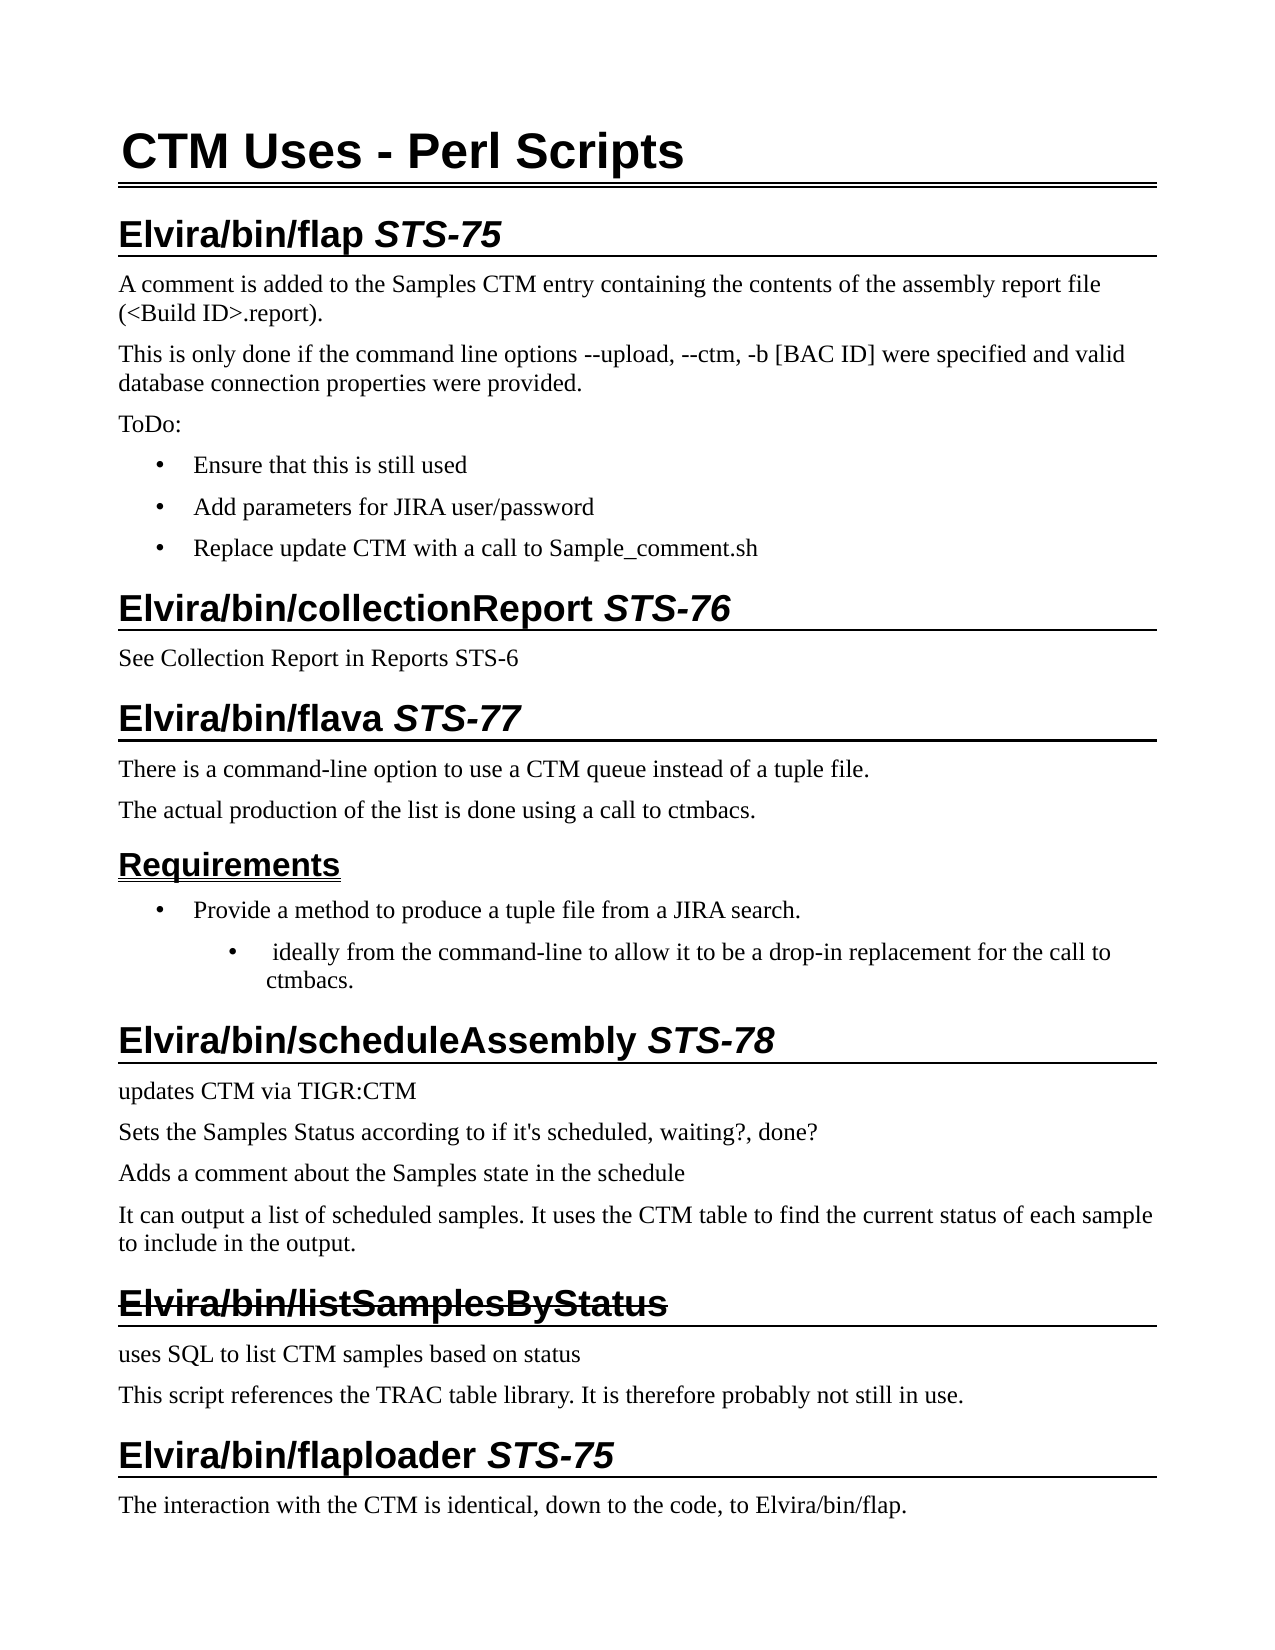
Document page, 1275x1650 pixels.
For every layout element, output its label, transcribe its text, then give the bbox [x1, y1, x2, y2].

text Adds a comment about the Samples state in the schedule [118, 1158, 1157, 1187]
text A comment is added to the Samples CTM entry containing the contents of the assembly report file (<Build ID>.report). [118, 269, 1157, 327]
text updates CTM via TIGR:CTM [118, 1076, 1157, 1105]
subtitle CTM Uses - Perl Scripts [118, 118, 1157, 182]
text The interaction with the CTM is identical, down to the code, to Elvira/bin/flap. [118, 1491, 1157, 1519]
list Replace update CTM with a call to Sample_comment.sh [156, 533, 1157, 562]
list Ensure that this is still used [156, 450, 1157, 479]
list ideally from the command-line to allow it to be a drop-in replacement for the call to ctmbacs. [228, 937, 1157, 994]
text This script references the TRAC table library. It is therefore probably not still in use. [118, 1380, 1157, 1409]
text ToDo: [118, 409, 1157, 438]
text Sets the Samples Status according to if it's scheduled, waiting?, done? [118, 1117, 1157, 1146]
subtitle Elvira/bin/collectionReport STS-76 [118, 586, 1157, 629]
text This is only done if the command line options --upload, --ctm, -b [BAC ID] were specified and valid database connection properties were provided. [118, 339, 1157, 397]
text There is a command-line option to use a CTM queue instead of a tuple file. [118, 754, 1157, 782]
subtitle Elvira/bin/flava STS-77 [118, 696, 1157, 739]
text uses SQL to list CTM samples based on status [118, 1339, 1157, 1368]
subtitle Requirements [118, 845, 1157, 883]
text See Collection Report in Reports STS-6 [118, 643, 1157, 672]
text It can output a list of scheduled samples. It uses the CTM table to find the current status of each sample to include in the output. [118, 1200, 1157, 1257]
subtitle Elvira/bin/flaploader STS-75 [118, 1433, 1157, 1476]
subtitle Elvira/bin/scheduleAssembly STS-78 [118, 1019, 1157, 1062]
list Add parameters for JIRA user/password [156, 492, 1157, 520]
text The actual production of the list is done using a call to ctmbacs. [118, 795, 1157, 824]
subtitle Elvira/bin/listSamplesByStatus [118, 1282, 1157, 1325]
subtitle Elvira/bin/flap STS-75 [118, 212, 1157, 255]
list Provide a method to produce a tuple file from a JIRA search. [156, 896, 1157, 924]
